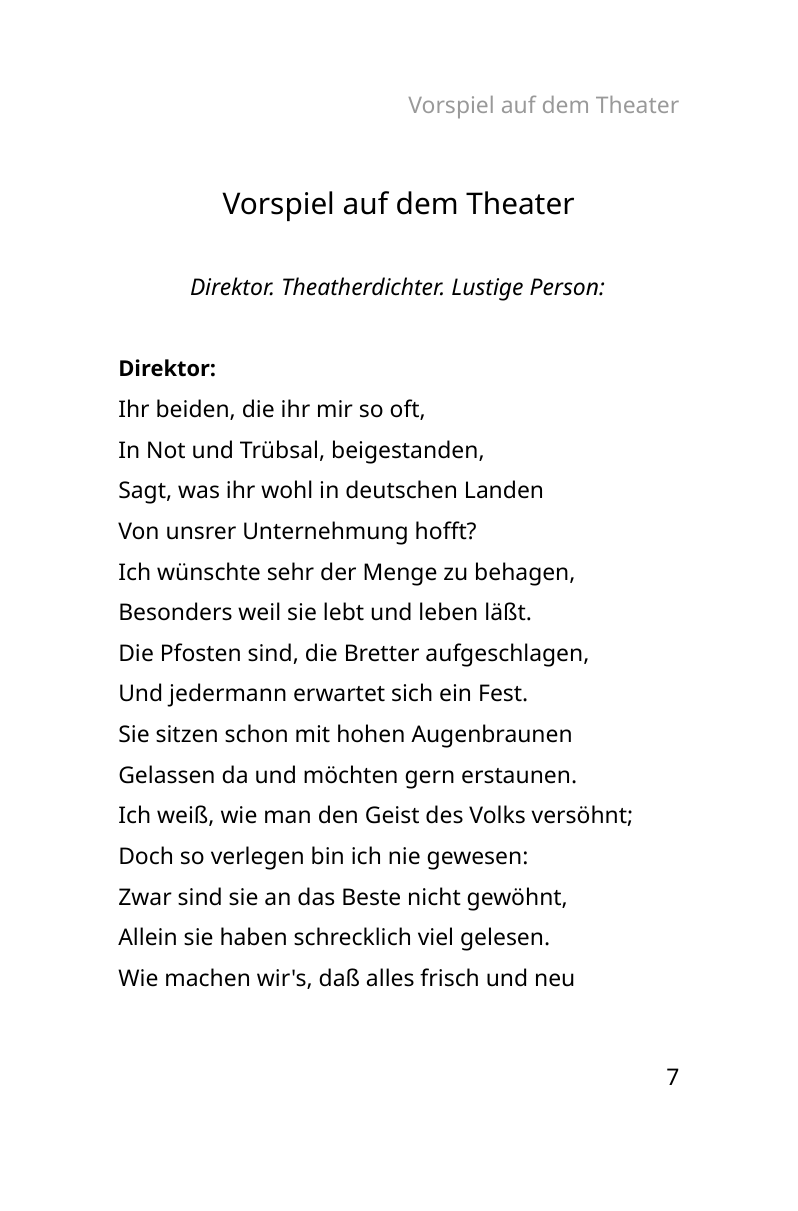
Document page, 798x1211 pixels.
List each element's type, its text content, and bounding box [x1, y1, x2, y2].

text Direktor. Theatherdichter. Lustige Person: [118, 247, 679, 302]
subtitle Vorspiel auf dem Theater [118, 149, 679, 223]
text Direktor: Ihr beiden, die ihr mir so oft, In Not und Trübsal, beigestanden, Sagt, was ihr wohl in deutschen Landen Von unsrer Unternehmung hofft? Ich wünschte sehr der Menge zu behagen, Besonders weil sie lebt und leben läßt. Die Pfosten sind, die Bretter aufgeschlagen, Und jedermann erwartet sich ein Fest. Sie sitzen schon mit hohen Augenbraunen Gelassen da und möchten gern erstaunen. Ich weiß, wie man den Geist des Volks versöhnt; Doch so verlegen bin ich nie gewesen: Zwar sind sie an das Beste nicht gewöhnt, Allein sie haben schrecklich viel gelesen. Wie machen wir's, daß alles frisch und neu [118, 323, 679, 993]
